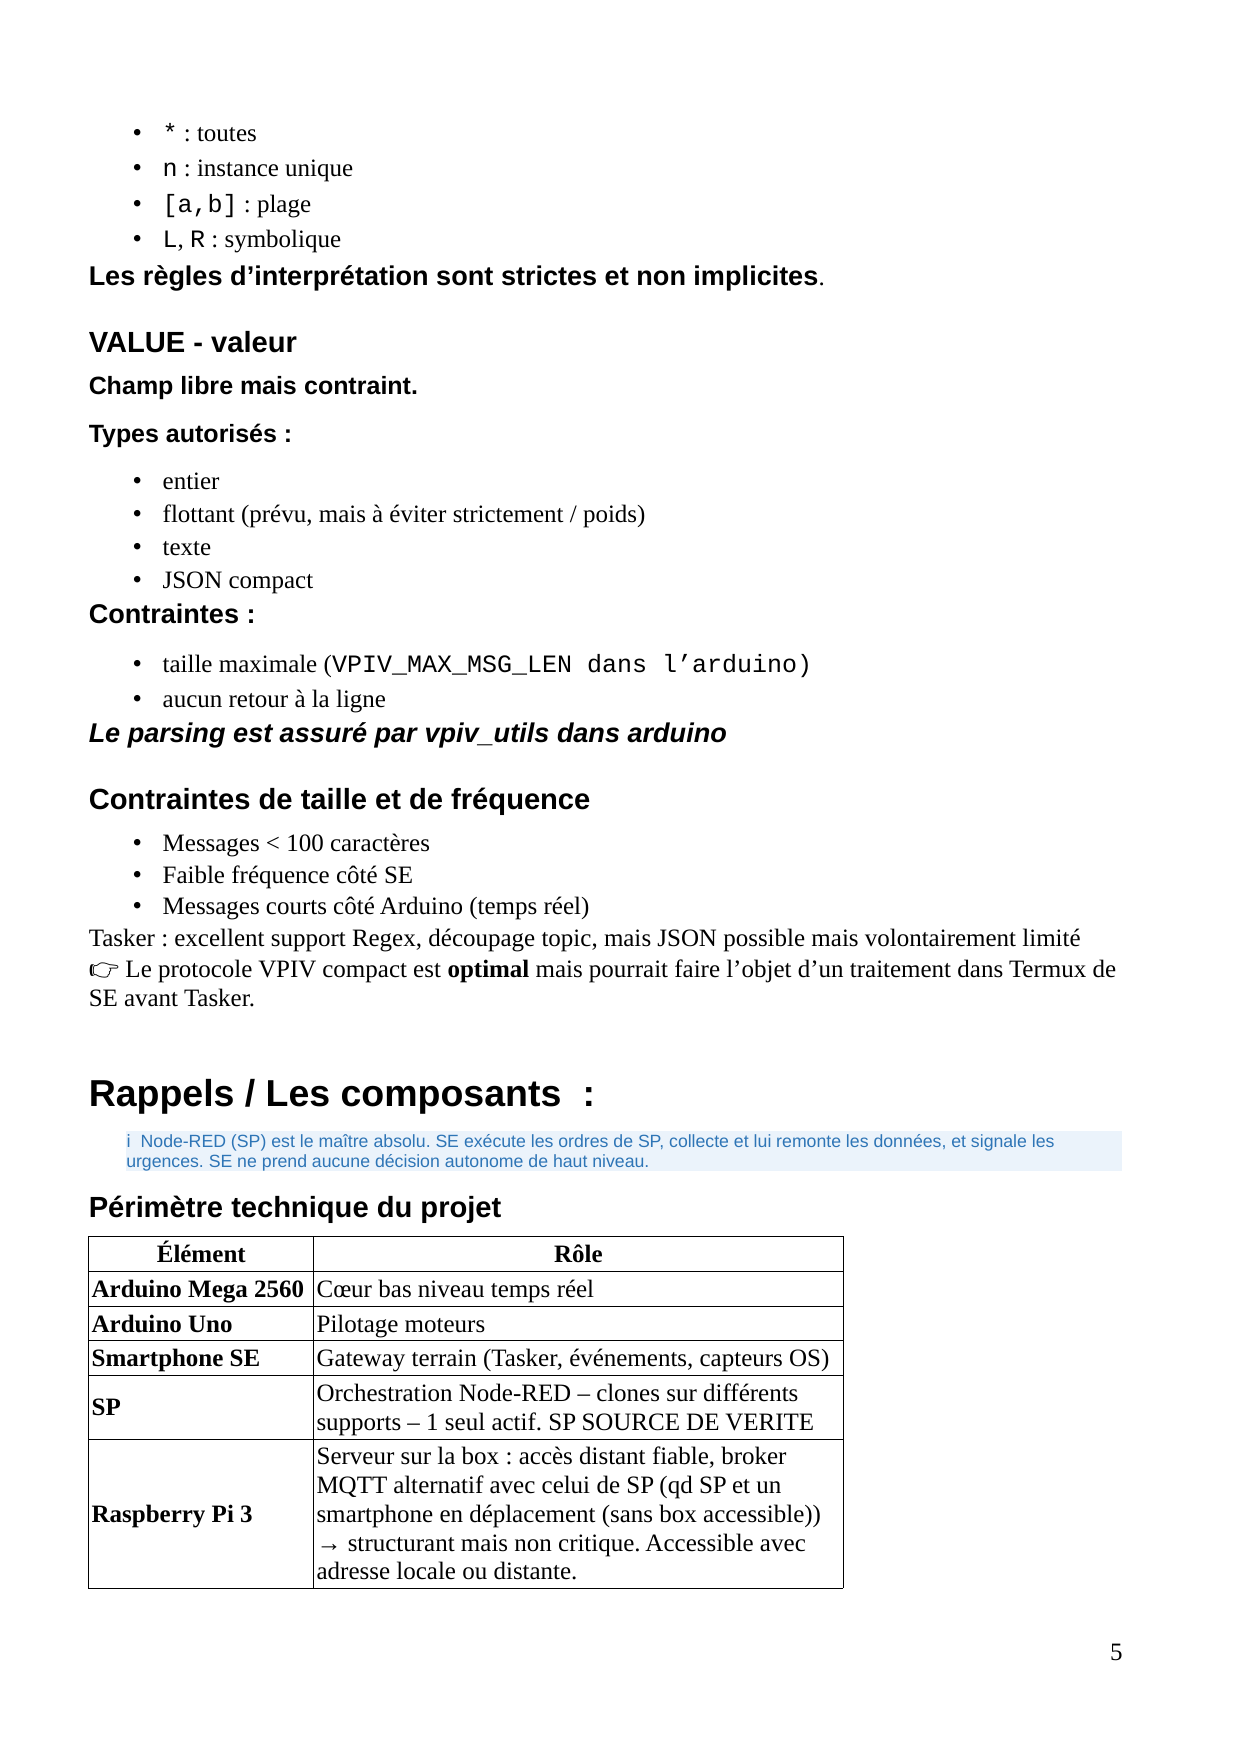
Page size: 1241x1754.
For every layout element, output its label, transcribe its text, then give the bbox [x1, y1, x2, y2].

text Le parsing est assuré par vpiv_utils dans arduino [88, 717, 1122, 748]
text 👉 Le protocole VPIV compact est optimal mais pourrait faire l’objet d’un traitement dans Termux de SE avant Tasker. [88, 954, 1122, 1012]
text Les règles d’interprétation sont strictes et non implicites. [88, 260, 1122, 291]
table_cell Pilotage moteurs [314, 1307, 843, 1340]
subtitle VALUE - valeur [88, 325, 1122, 358]
table_header Rôle [314, 1237, 843, 1271]
table_cell Serveur sur la box : accès distant fiable, broker MQTT alternatif avec celui de SP (qd SP et un smartphone en déplacement (sans box accessible)) → structurant mais non critique. Accessible avec adresse locale ou distante. [314, 1440, 843, 1588]
list Faible fréquence côté SE [133, 860, 1122, 888]
text Contraintes : [88, 598, 1122, 629]
list aucun retour à la ligne [133, 684, 1122, 713]
table_cell Arduino Mega 2560 [89, 1272, 313, 1306]
table_cell Orchestration Node-RED – clones sur différents supports – 1 seul actif. SP SOURCE DE VERITE [314, 1376, 843, 1438]
table_cell Cœur bas niveau temps réel [314, 1272, 843, 1306]
table_cell Smartphone SE [89, 1341, 313, 1375]
text ℹ Node-RED (SP) est le maître absolu. SE exécute les ordres de SP, collecte et lui remonte les données, et signale les urgences. SE ne prend aucune décision autonome de haut niveau. [126, 1131, 1122, 1171]
list taille maximale (VPIV_MAX_MSG_LEN dans l’arduino) [133, 649, 1122, 679]
list n : instance unique [133, 153, 1122, 184]
list Messages < 100 caractères [133, 828, 1122, 857]
text Types autorisés : [88, 418, 1122, 447]
list Messages courts côté Arduino (temps réel) [133, 891, 1122, 920]
list L, R : symbolique [133, 224, 1122, 255]
table_cell SP [89, 1376, 313, 1438]
subtitle Périmètre technique du projet [88, 1190, 1122, 1224]
subtitle Contraintes de taille et de fréquence [88, 782, 1122, 816]
list * : toutes [133, 118, 1122, 149]
text Tasker : excellent support Regex, découpage topic, mais JSON possible mais volontairement limité [88, 923, 1122, 951]
list flottant (prévu, mais à éviter strictement / poids) [133, 499, 1122, 528]
list entier [133, 466, 1122, 495]
text Champ libre mais contraint. [88, 371, 1122, 400]
list [a,b] : plage [133, 189, 1122, 220]
list texte [133, 532, 1122, 561]
table_cell Arduino Uno [89, 1307, 313, 1340]
list JSON compact [133, 565, 1122, 594]
table_cell Gateway terrain (Tasker, événements, capteurs OS) [314, 1341, 843, 1375]
table_header Élément [89, 1237, 313, 1271]
subtitle Rappels / Les composants : [88, 1071, 1122, 1114]
table_cell Raspberry Pi 3 [89, 1440, 313, 1588]
